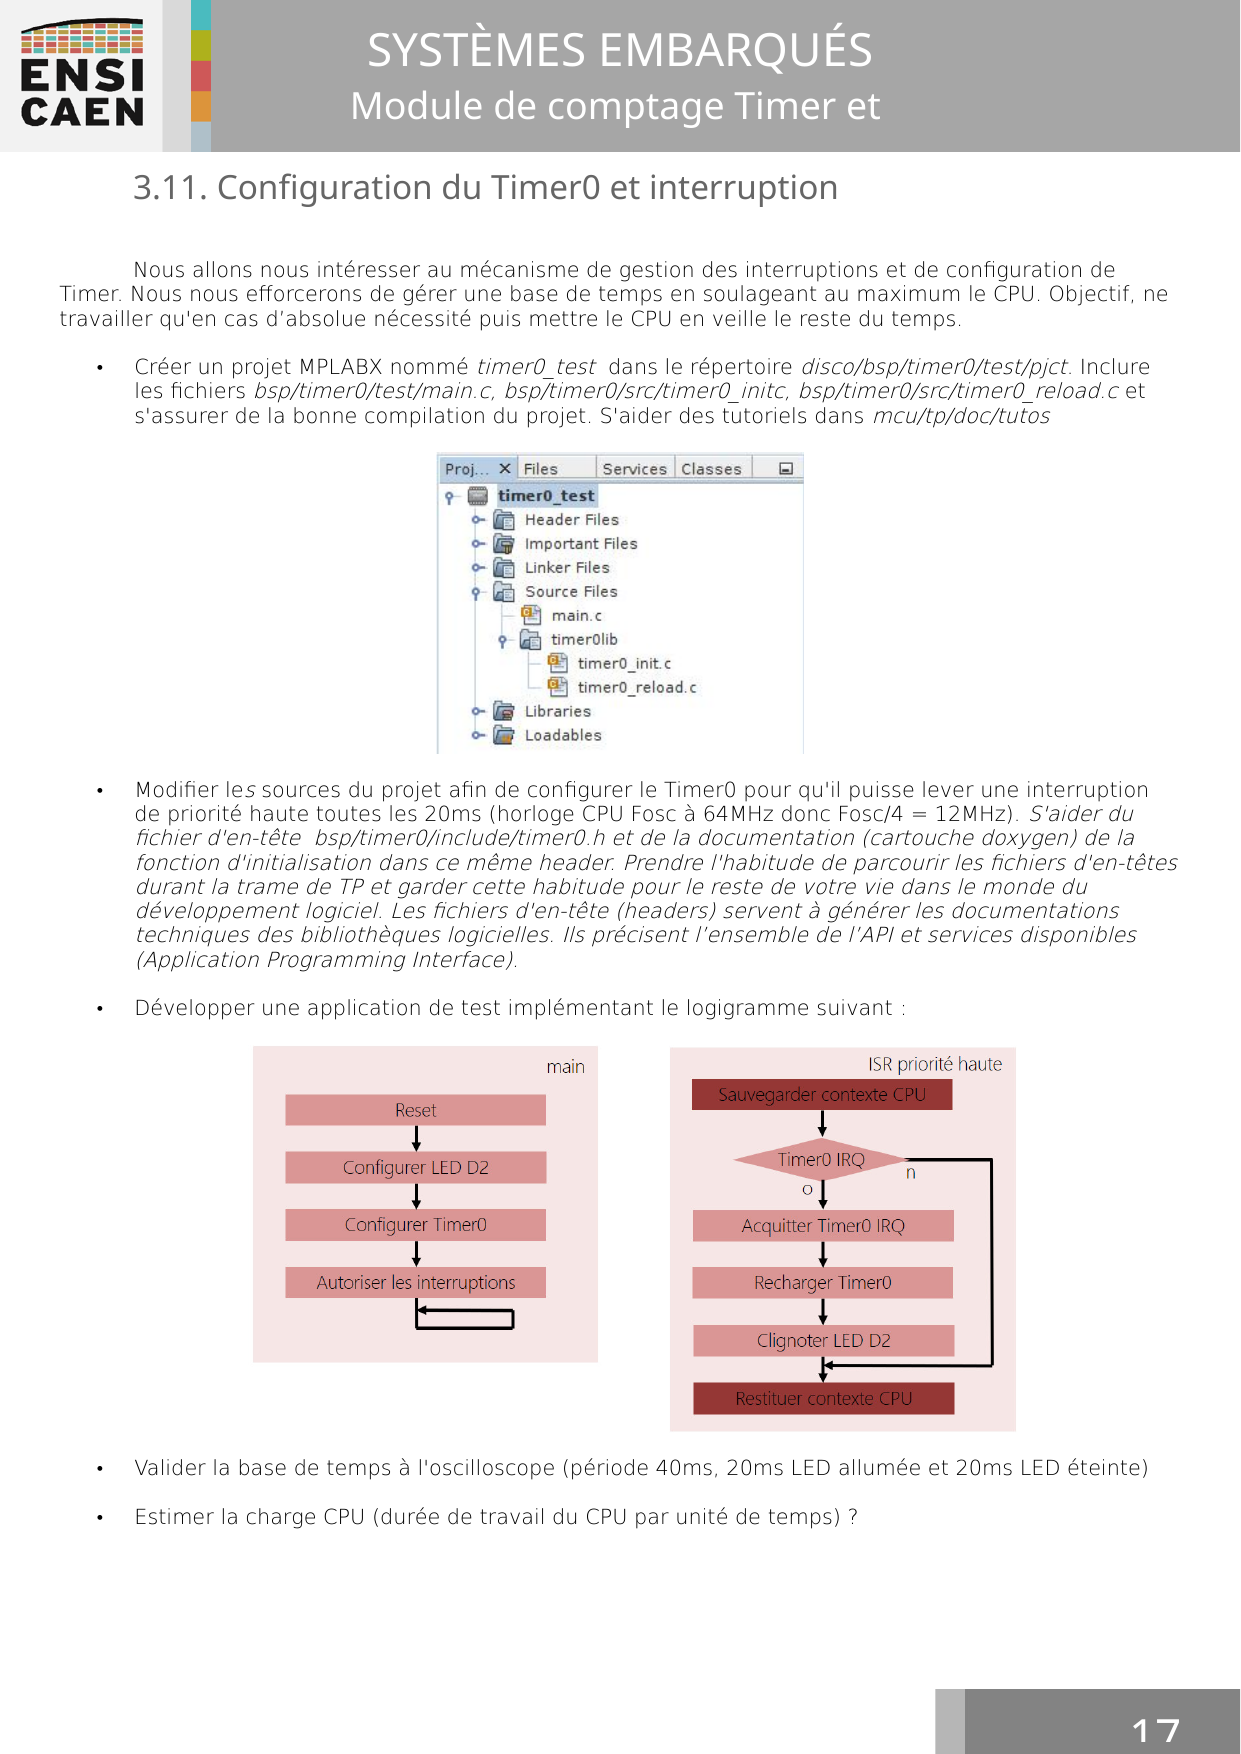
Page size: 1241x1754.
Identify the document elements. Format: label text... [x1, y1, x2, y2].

picture [0, 0, 1241, 152]
picture [103, 1045, 1137, 1433]
list Valider la base de temps à l'oscilloscope (période 40ms, 20ms LED allumée et 20ms LED éteinte) [97, 1456, 1181, 1481]
list Créer un projet MPLABX nommé timer0_test dans le répertoire disco/bsp/timer0/test/pjct. Inclure les fichiers bsp/timer0/test/main.c, bsp/timer0/src/timer0_initc, bsp/timer0/src/timer0_reload.c et s'assurer de la bonne compilation du projet. S'aider des tutoriels dans mcu/tp/doc/tutos [97, 355, 1181, 428]
picture [935, 1689, 1241, 1754]
list Estimer la charge CPU (durée de travail du CPU par unité de temps) ? [97, 1505, 1181, 1529]
picture [436, 452, 804, 754]
text 3.11. Configuration du Timer0 et interruption [59, 164, 1181, 209]
text Nous allons nous intéresser au mécanisme de gestion des interruptions et de configuration de Timer. Nous nous efforcerons de gérer une base de temps en soulageant au maximum le CPU. Objectif, ne travailler qu'en cas d’absolue nécessité puis mettre le CPU en veille le reste du temps. [59, 258, 1181, 331]
list Développer une application de test implémentant le logigramme suivant : [97, 996, 1181, 1021]
list Modifier les sources du projet afin de configurer le Timer0 pour qu'il puisse lever une interruption de priorité haute toutes les 20ms (horloge CPU Fosc à 64MHz donc Fosc/4 = 12MHz). S'aider du fichier d'en-tête bsp/timer0/include/timer0.h et de la documentation (cartouche doxygen) de la fonction d'initialisation dans ce même header. Prendre l'habitude de parcourir les fichiers d'en-têtes durant la trame de TP et garder cette habitude pour le reste de votre vie dans le monde du développement logiciel. Les fichiers d'en-tête (headers) servent à générer les documentations techniques des bibliothèques logicielles. Ils précisent l’ensemble de l’API et services disponibles (Application Programming Interface). [97, 778, 1181, 972]
